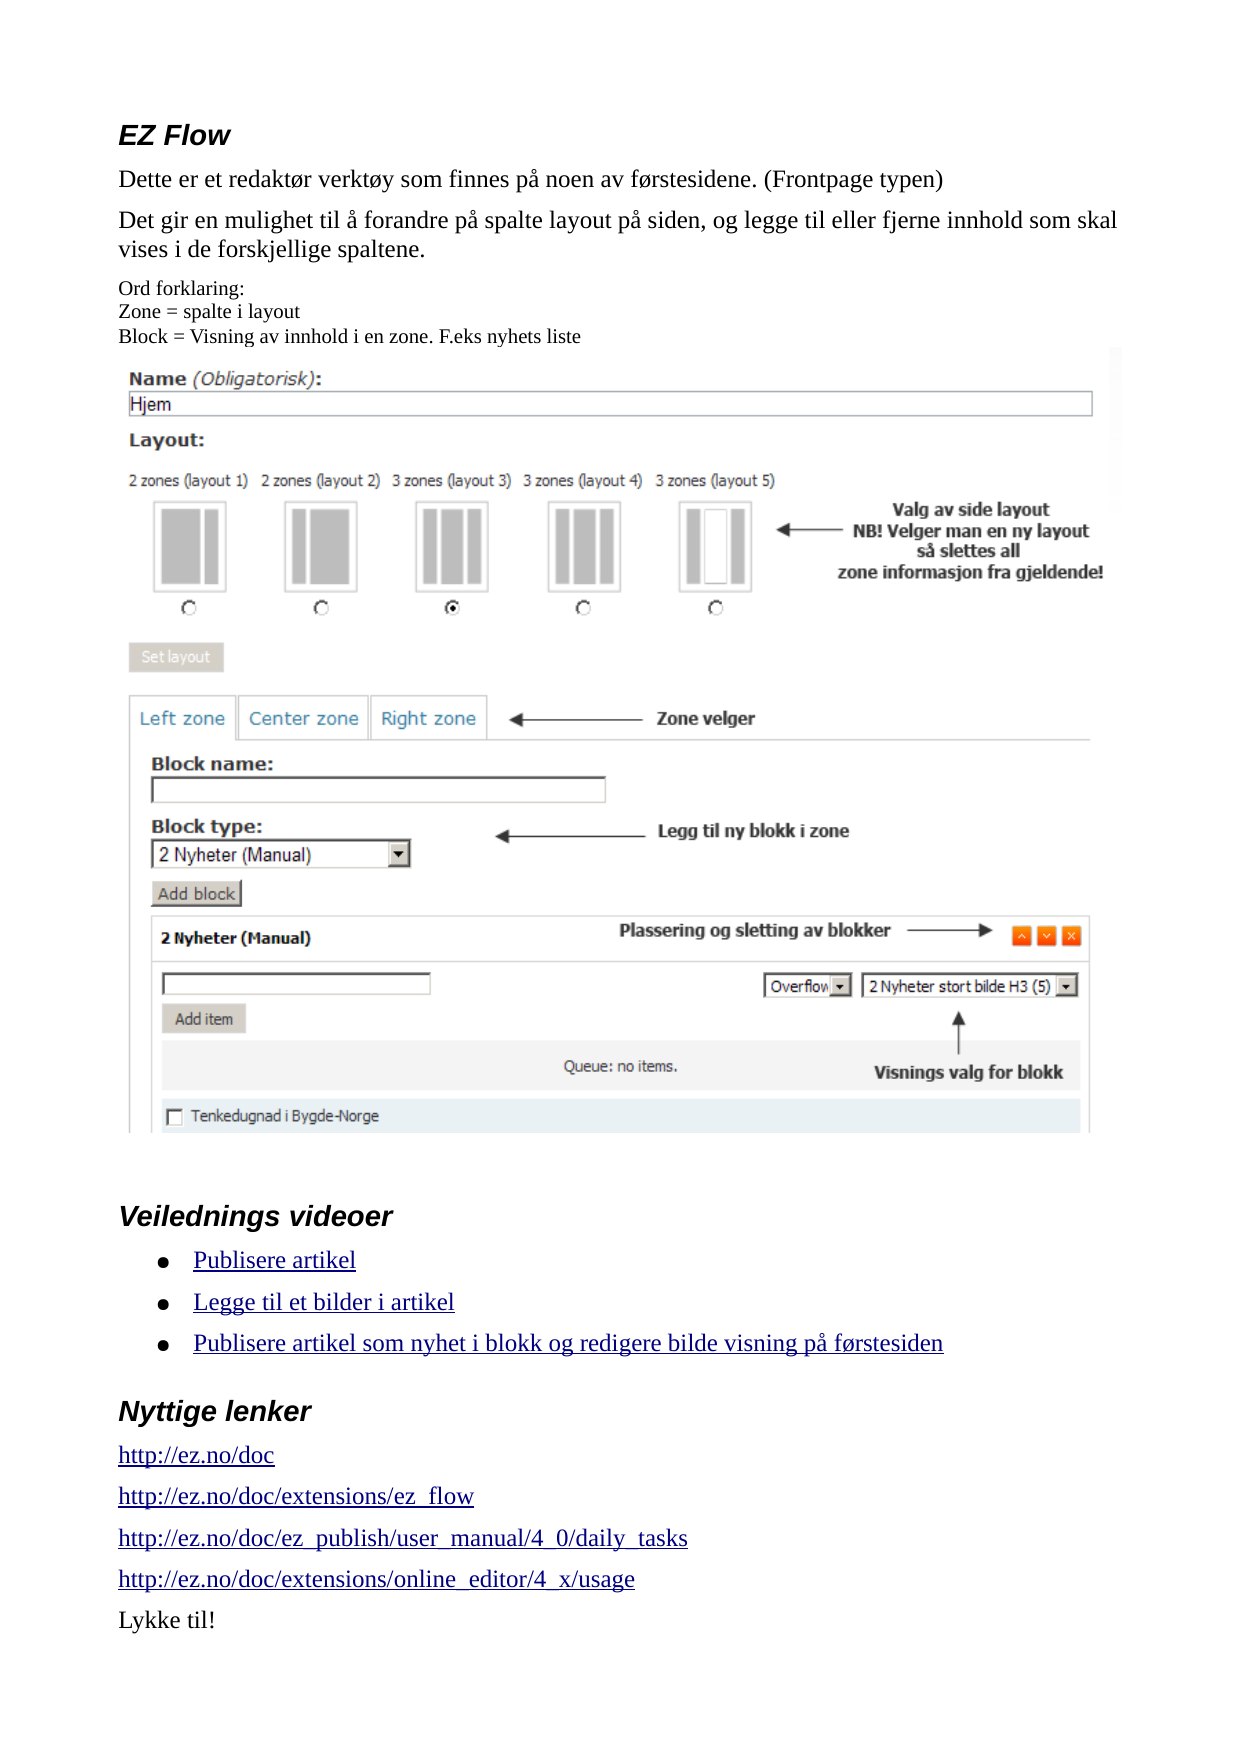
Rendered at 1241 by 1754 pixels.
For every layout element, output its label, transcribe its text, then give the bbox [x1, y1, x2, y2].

text Dette er et redaktør verktøy som finnes på noen av førstesidene. (Frontpage typen) [118, 164, 1122, 193]
subtitle Nyttige lenker [118, 1394, 1122, 1428]
text http://ez.no/doc/extensions/online_editor/4_x/usage [118, 1564, 1122, 1593]
text Det gir en mulighet til å forandre på spalte layout på siden, og legge til eller fjerne innhold som skal vises i de forskjellige spaltene. [118, 205, 1122, 263]
text Block = Visning av innhold i en zone. F.eks nyhets liste [118, 323, 1122, 347]
list Publisere artikel som nyhet i blokk og redigere bilde visning på førstesiden [156, 1328, 1122, 1357]
list Publisere artikel [156, 1245, 1122, 1274]
text http://ez.no/doc/extensions/ez_flow [118, 1481, 1122, 1510]
text Zone = spalte i layout [118, 299, 1122, 323]
text Lykke til! [118, 1605, 1122, 1634]
text http://ez.no/doc/ez_publish/user_manual/4_0/daily_tasks [118, 1523, 1122, 1551]
subtitle EZ Flow [118, 118, 1122, 152]
text http://ez.no/doc [118, 1440, 1122, 1469]
list Legge til et bilder i artikel [156, 1287, 1122, 1315]
subtitle Veilednings videoer [118, 1199, 1122, 1233]
text Ord forklaring: [118, 275, 1122, 299]
